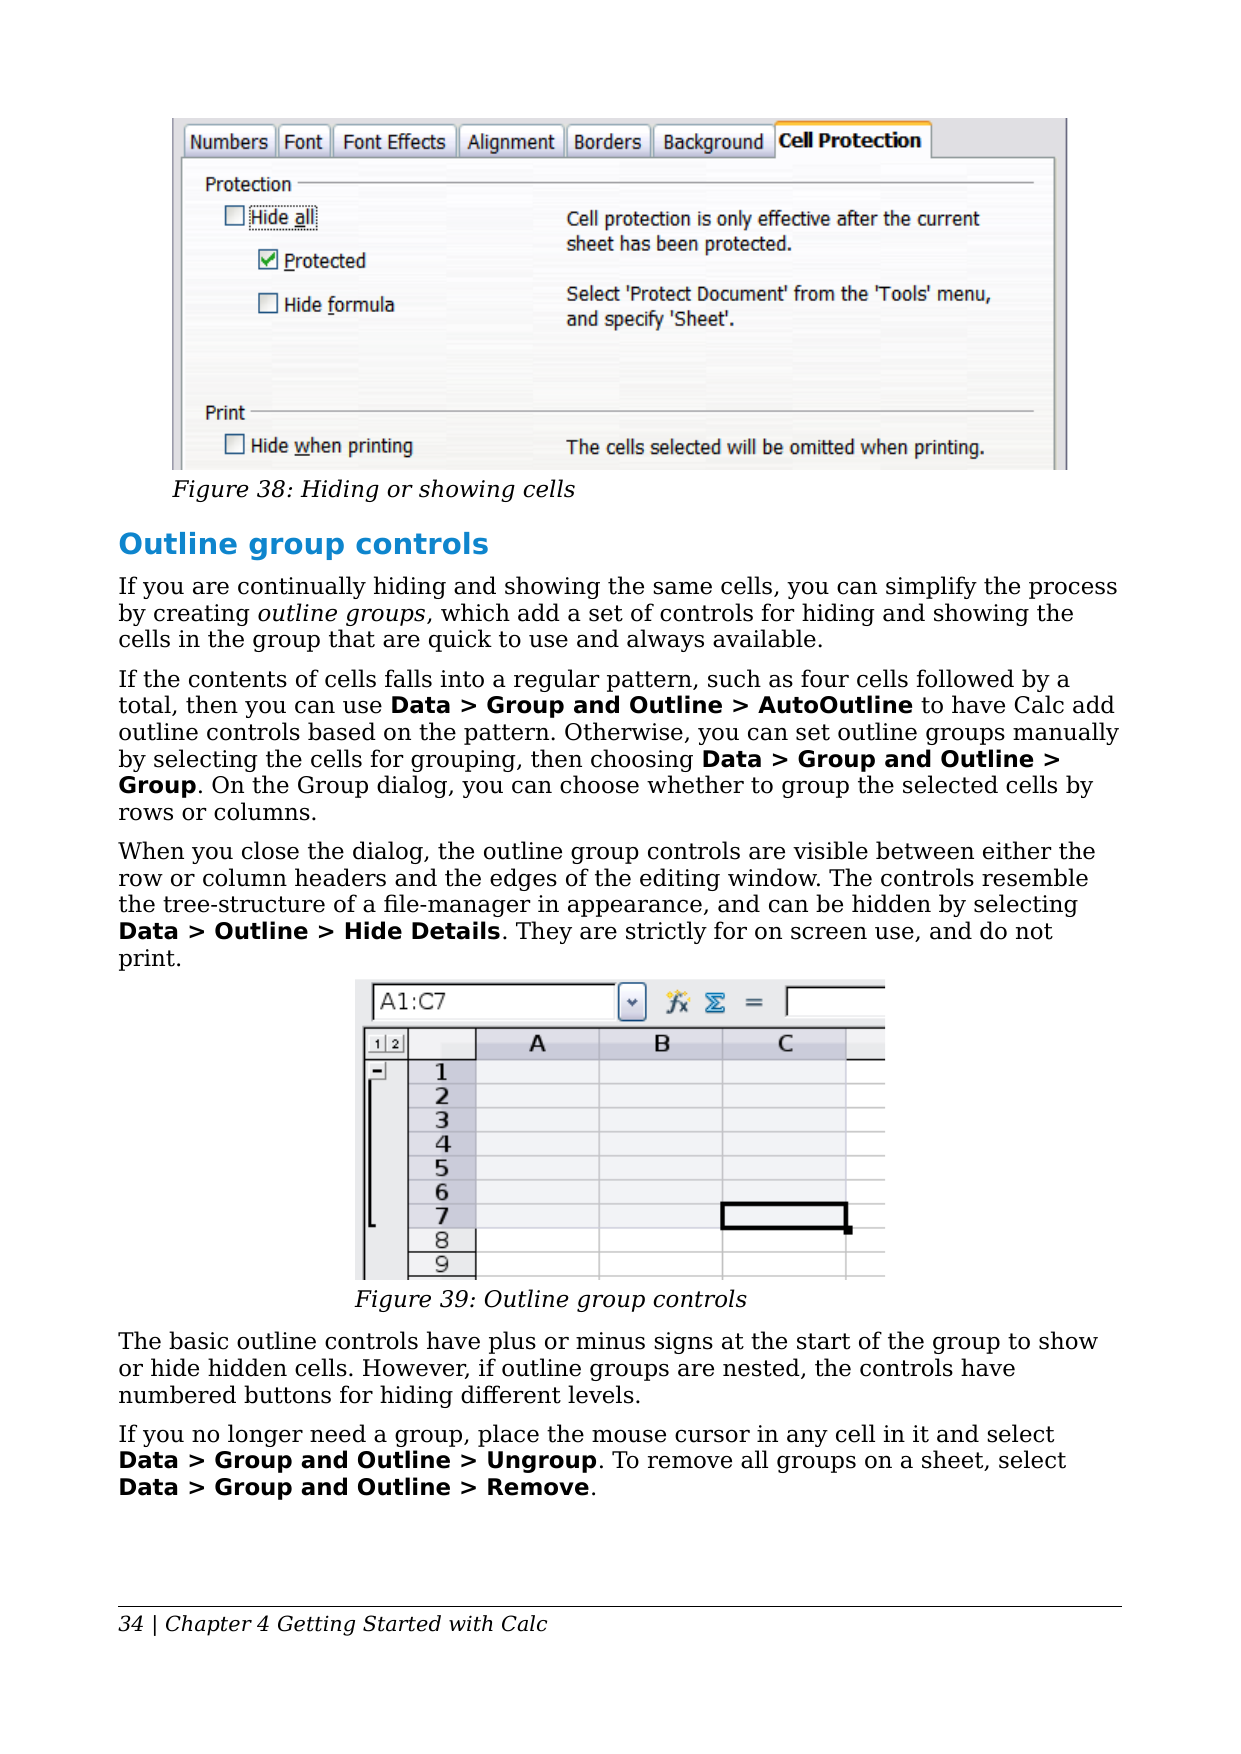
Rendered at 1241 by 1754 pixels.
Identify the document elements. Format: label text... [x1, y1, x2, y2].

text Figure 39: Outline group controls [355, 1286, 885, 1313]
subtitle Outline group controls [118, 527, 1122, 561]
picture [172, 118, 1069, 470]
text If you no longer need a group, place the mouse cursor in any cell in it and select Data > Group and Outline > Ungroup. To remove all groups on a sheet, select Data > Group and Outline > Remove. [118, 1421, 1122, 1501]
picture [355, 978, 886, 1280]
text If you are continually hiding and showing the same cells, you can simplify the process by creating outline groups, which add a set of controls for hiding and showing the cells in the group that are quick to use and always available. [118, 573, 1122, 653]
text The basic outline controls have plus or minus signs at the start of the group to show or hide hidden cells. However, if outline groups are nested, the controls have numbered buttons for hiding different levels. [118, 1328, 1122, 1408]
text When you close the dialog, the outline group controls are visible between either the row or column headers and the edges of the editing window. The controls resemble the tree-structure of a file-manager in appearance, and can be hidden by selecting Data > Outline > Hide Details. They are strictly for on screen use, and do not print. [118, 838, 1122, 972]
text If the contents of cells falls into a regular pattern, such as four cells followed by a total, then you can use Data > Group and Outline > AutoOutline to have Calc add outline controls based on the pattern. Otherwise, you can set outline groups manually by selecting the cells for grouping, then choosing Data > Group and Outline > Group. On the Group dialog, you can choose whether to group the selected cells by rows or columns. [118, 666, 1122, 826]
text Figure 38: Hiding or showing cells [172, 476, 1068, 503]
